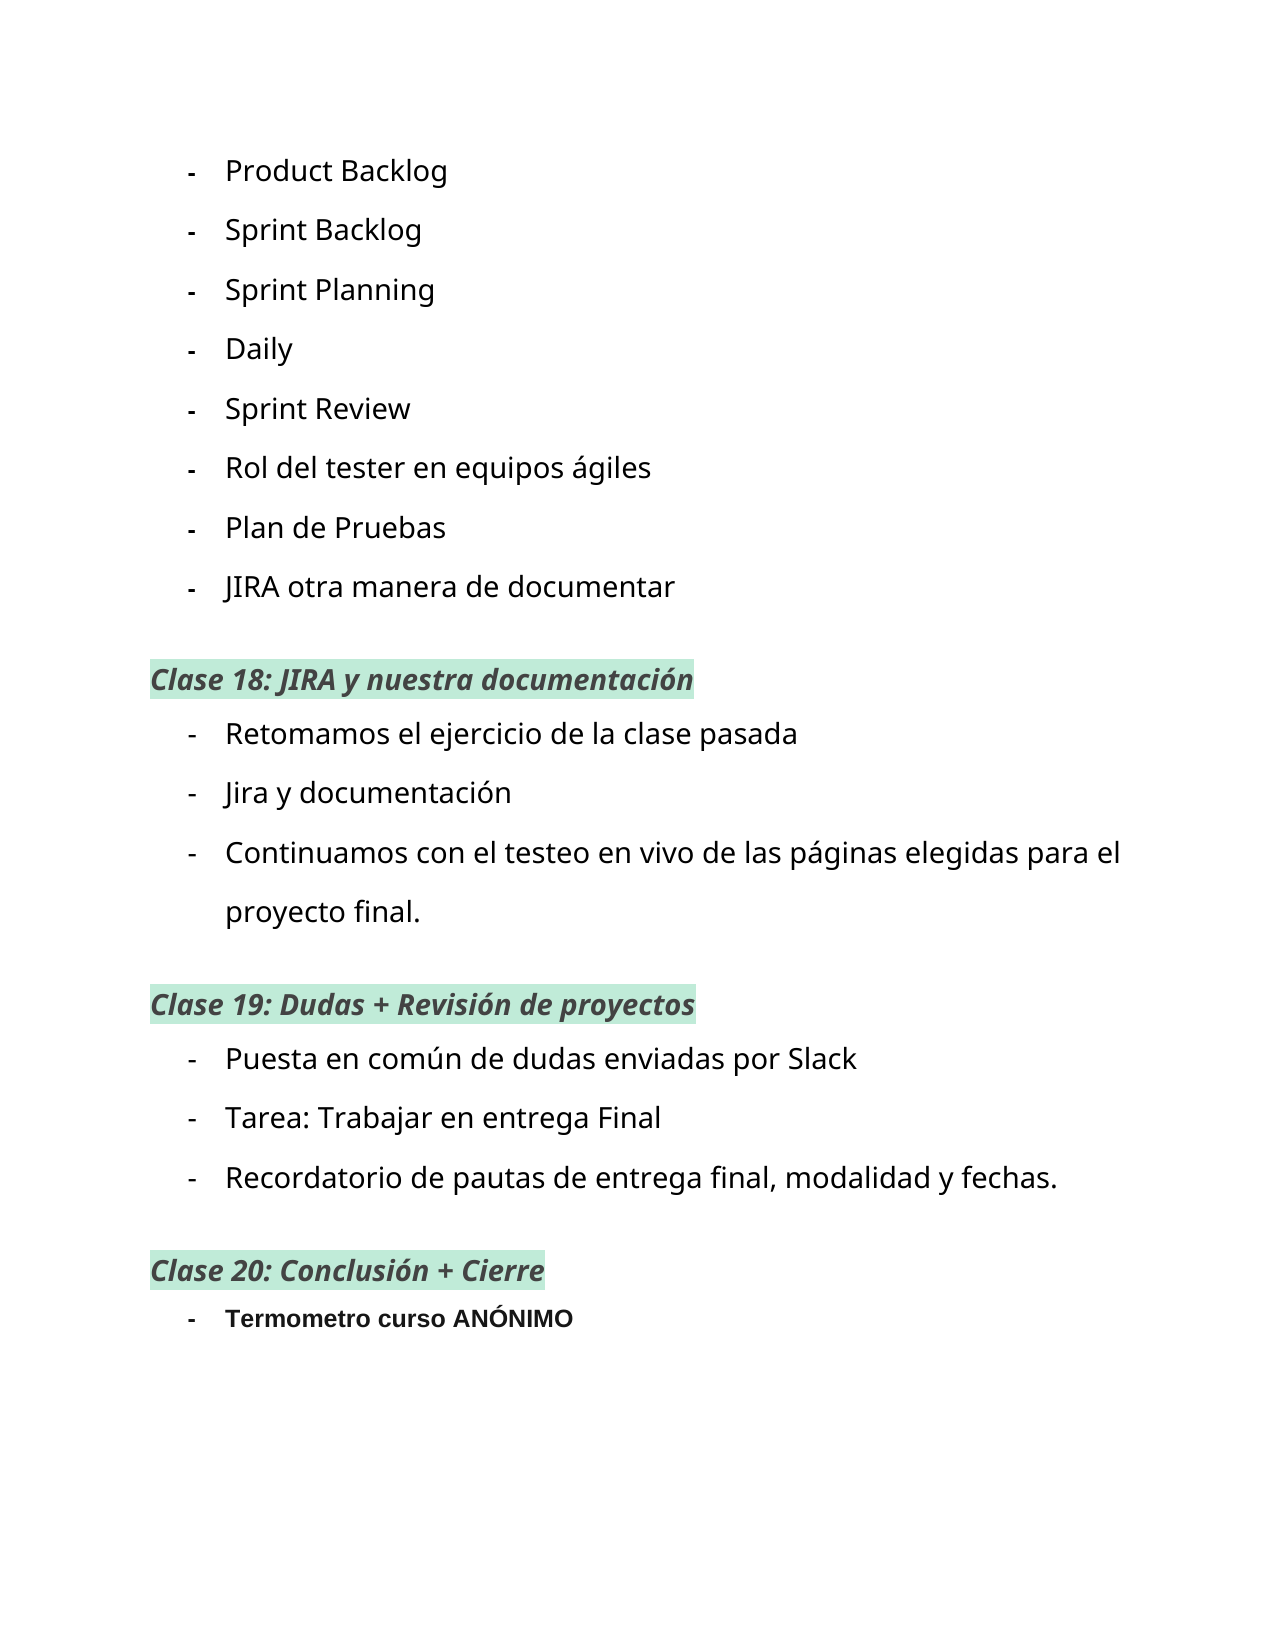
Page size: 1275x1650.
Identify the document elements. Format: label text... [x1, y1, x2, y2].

list Jira y documentación [187, 773, 1125, 812]
list Termometro curso ANÓNIMO [187, 1304, 1125, 1333]
list JIRA otra manera de documentar [187, 566, 1125, 606]
subtitle Clase 18: JIRA y nuestra documentación [694, 659, 1125, 699]
list Sprint Backlog [187, 209, 1125, 249]
list Continuamos con el testeo en vivo de las páginas elegidas para el proyecto final. [187, 832, 1125, 931]
list Sprint Review [187, 388, 1125, 428]
list Plan de Pruebas [187, 507, 1125, 547]
subtitle Clase 19: Dudas + Revisión de proyectos [696, 984, 1125, 1024]
list Rol del tester en equipos ágiles [187, 447, 1125, 487]
list Retomamos el ejercicio de la clase pasada [187, 713, 1125, 753]
list Sprint Planning [187, 269, 1125, 309]
list Puesta en común de dudas enviadas por Slack [187, 1038, 1125, 1078]
subtitle Clase 20: Conclusión + Cierre [545, 1250, 1125, 1290]
list Product Backlog [187, 150, 1125, 190]
list Daily [187, 328, 1125, 368]
list Recordatorio de pautas de entrega final, modalidad y fechas. [187, 1157, 1125, 1197]
list Tarea: Trabajar en entrega Final [187, 1098, 1125, 1137]
